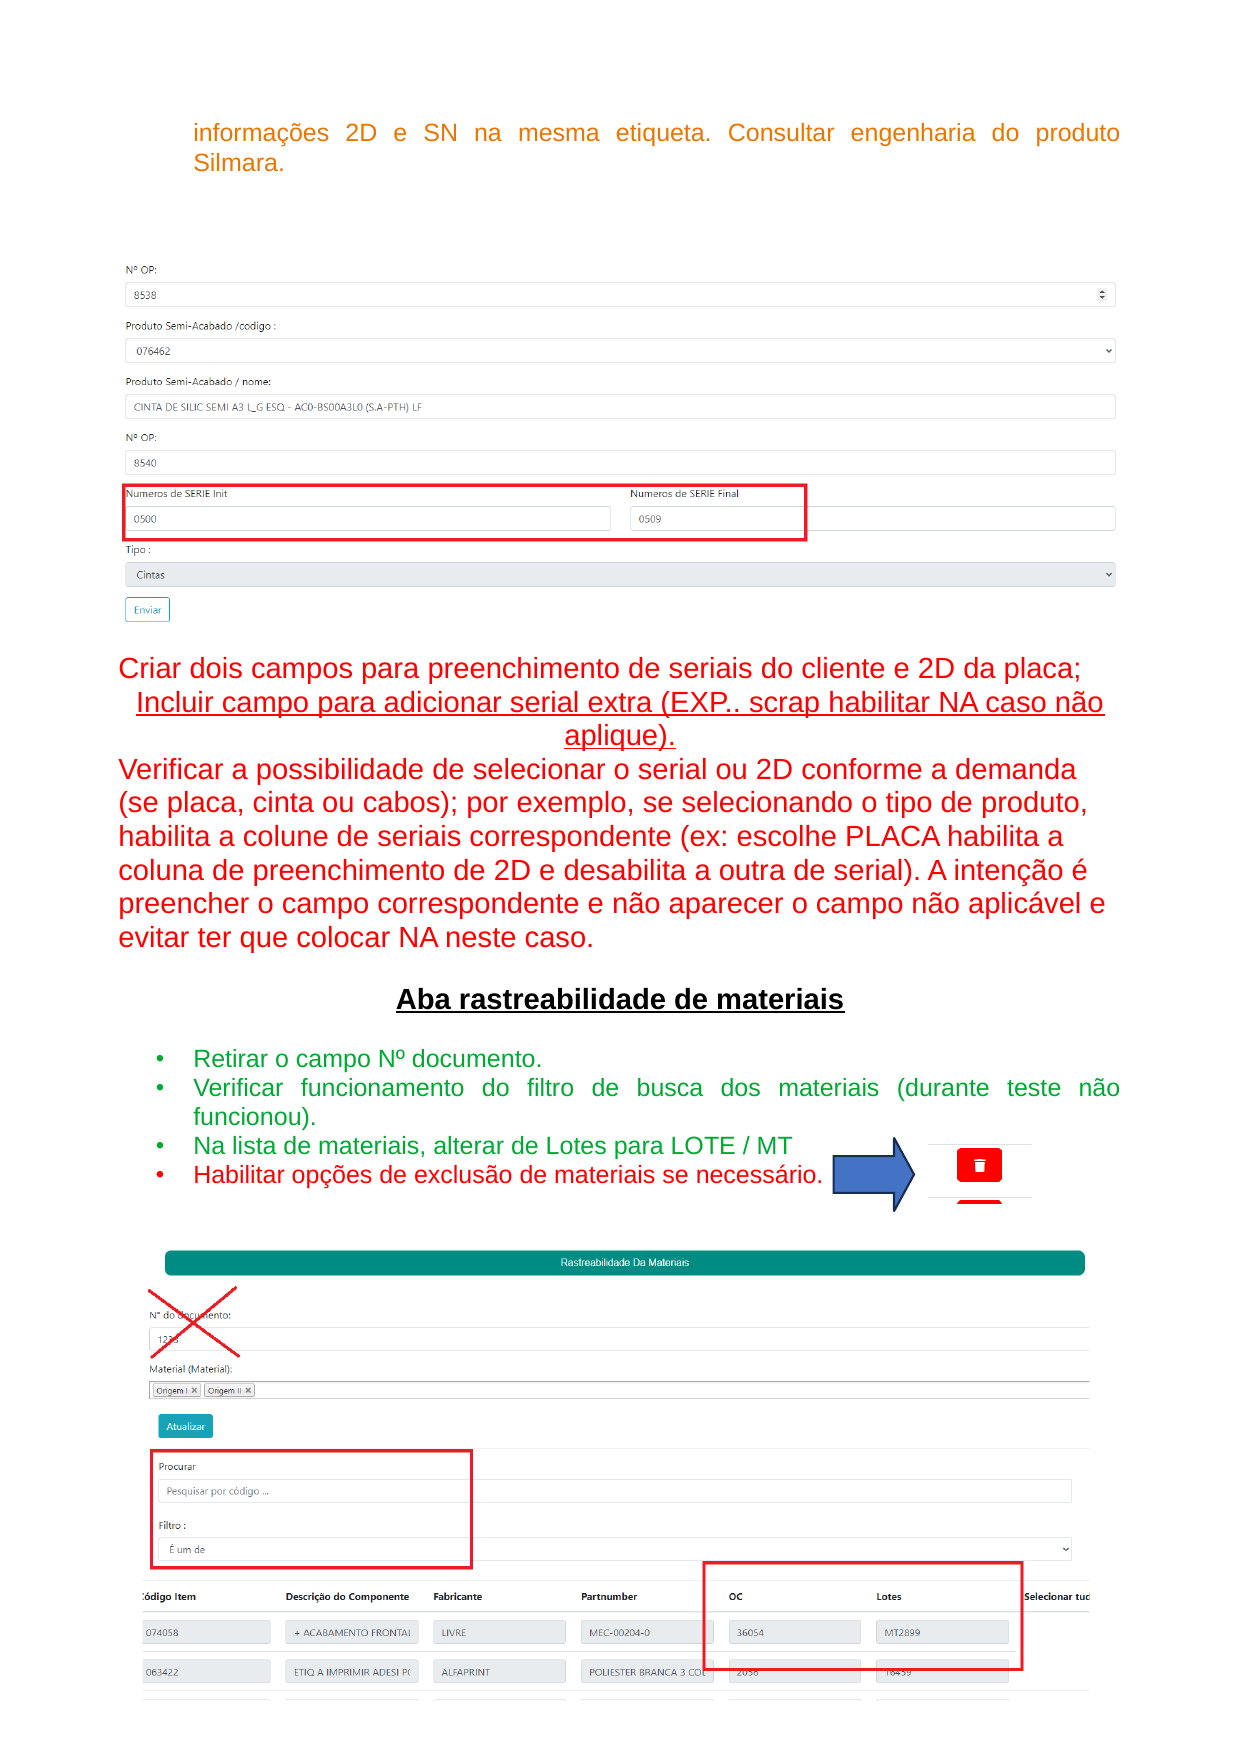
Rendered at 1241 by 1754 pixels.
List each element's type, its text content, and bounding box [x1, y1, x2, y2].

picture [142, 1247, 1090, 1701]
list [1033, 1159, 1122, 1188]
list [1033, 1131, 1122, 1159]
text Aba rastreabilidade de materiais [118, 982, 1122, 1016]
text Criar dois campos para preenchimento de seriais do cliente e 2D da placa; [118, 651, 1122, 685]
list informações 2D e SN na mesma etiqueta. Consultar engenharia do produto Silmara. [156, 118, 1122, 177]
text Incluir campo para adicionar serial extra (EXP.. scrap habilitar NA caso não aplique). [118, 685, 1122, 752]
list Retirar o campo Nº documento. [156, 1044, 1122, 1073]
text Verificar a possibilidade de selecionar o serial ou 2D conforme a demanda (se placa, cinta ou cabos); por exemplo, se selecionando o tipo de produto, habilita a colune de seriais correspondente (ex: escolhe PLACA habilita a coluna de preenchimento de 2D e desabilita a outra de serial). A intenção é preencher o campo correspondente e não aparecer o campo não aplicável e evitar ter que colocar NA neste caso. [118, 752, 1122, 953]
list Habilitar opções de exclusão de materiais se necessário. [156, 1159, 832, 1188]
picture [927, 1131, 1033, 1204]
list Verificar funcionamento do filtro de busca dos materiais (durante teste não funcionou). [156, 1073, 1122, 1131]
picture [118, 264, 1123, 623]
list Na lista de materiais, alterar de Lotes para LOTE / MT [156, 1131, 927, 1159]
